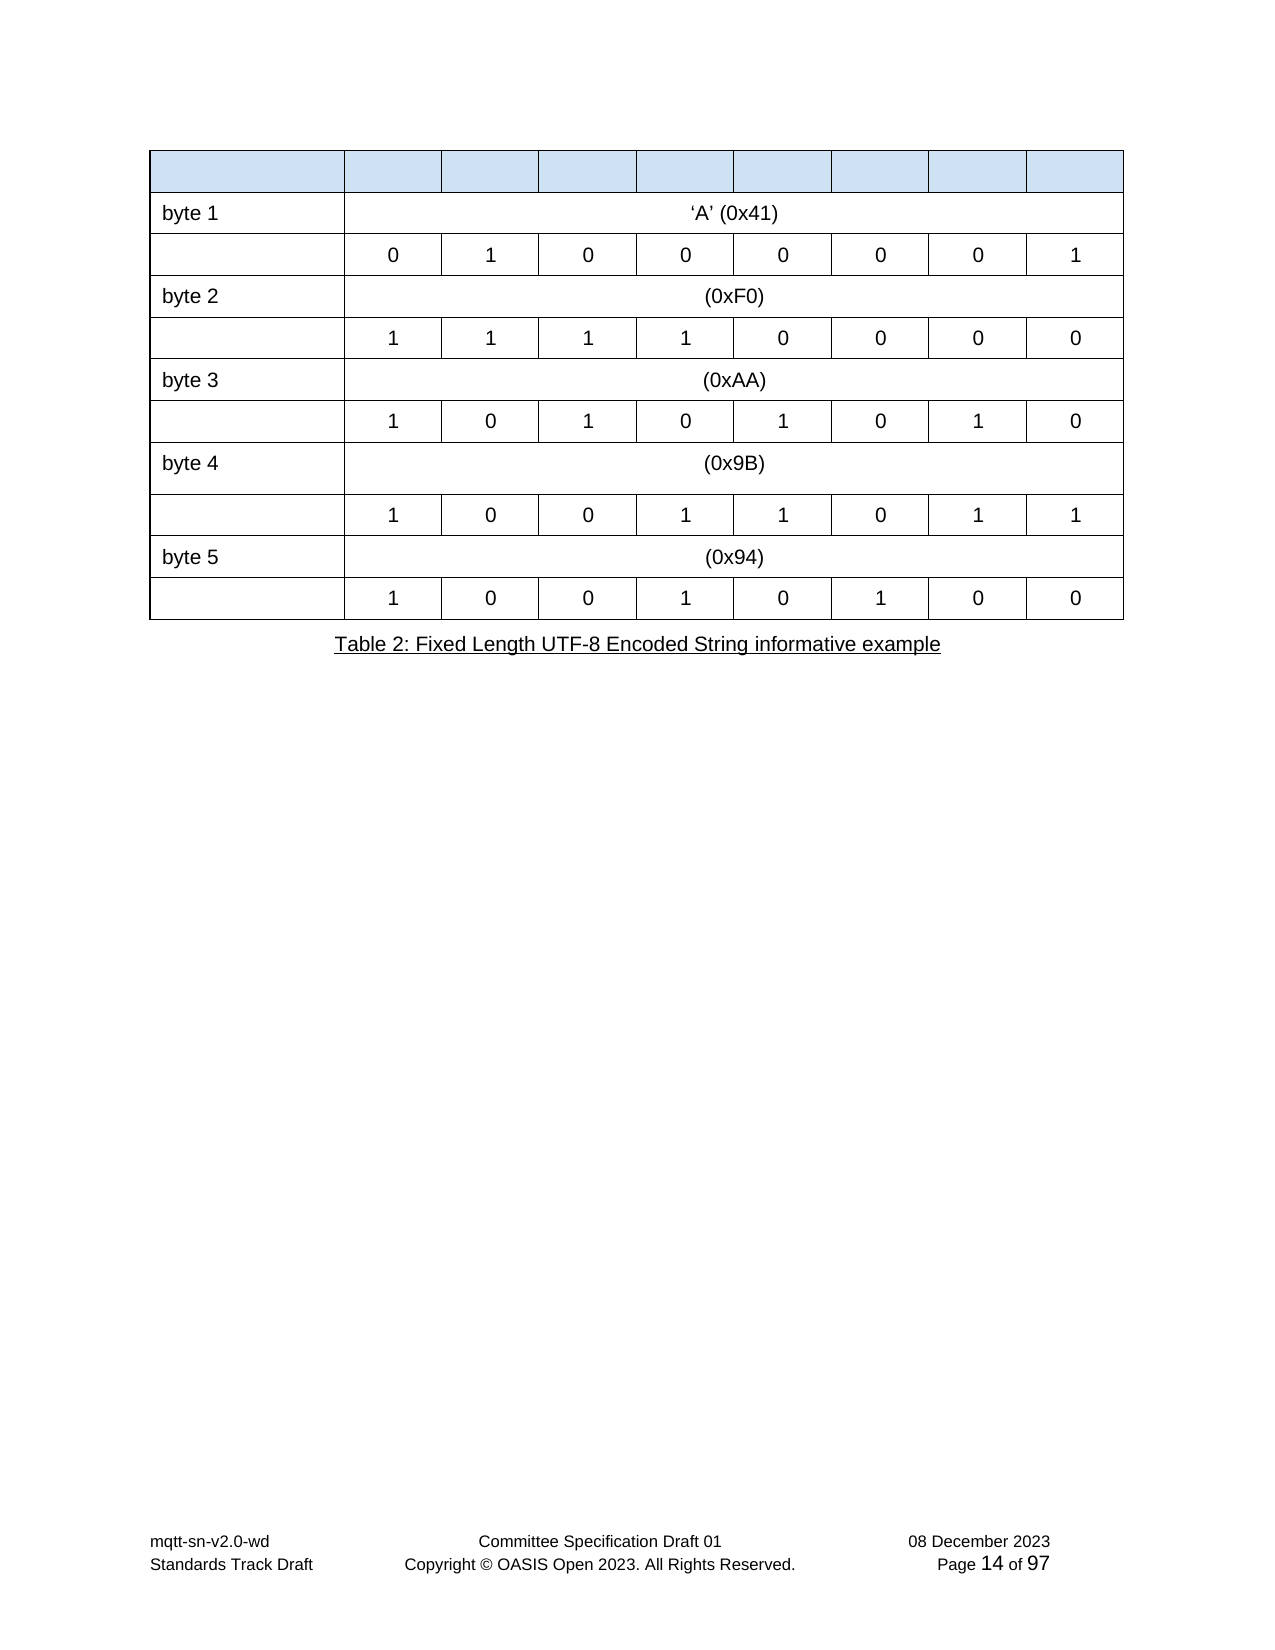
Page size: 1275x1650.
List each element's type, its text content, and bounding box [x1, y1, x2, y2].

table_cell (0xF0) [345, 276, 1123, 317]
table_cell 1 [734, 495, 831, 535]
table_cell 0 [929, 578, 1026, 618]
table_cell 1 [539, 401, 636, 442]
table_cell byte 2 [151, 276, 344, 317]
table_cell 0 [1027, 401, 1123, 442]
table_header [1027, 151, 1123, 192]
table_cell 0 [1027, 578, 1123, 618]
table_header [929, 151, 1026, 192]
table_cell 1 [345, 401, 441, 442]
table_cell 0 [832, 234, 928, 275]
table_cell 1 [929, 495, 1026, 535]
table_cell 0 [442, 401, 538, 442]
table_cell 0 [637, 234, 733, 275]
table_cell ‘A’ (0x41) [345, 193, 1123, 233]
table_cell 1 [1027, 495, 1123, 535]
table_cell 1 [734, 401, 831, 442]
table_header [734, 151, 831, 192]
table_header [345, 151, 441, 192]
table_header [539, 151, 636, 192]
table_cell [151, 318, 344, 358]
table_cell 1 [442, 318, 538, 358]
table_cell 0 [1027, 318, 1123, 358]
table_cell 0 [539, 495, 636, 535]
table_cell (0x9B) [345, 443, 1123, 493]
table_cell 1 [345, 495, 441, 535]
table_cell 0 [929, 318, 1026, 358]
table_cell [151, 578, 344, 618]
table_cell 0 [442, 578, 538, 618]
table_cell 1 [345, 318, 441, 358]
table_cell 1 [442, 234, 538, 275]
table_header [151, 151, 344, 192]
table_cell 0 [734, 318, 831, 358]
table_cell 0 [734, 578, 831, 618]
table_cell 0 [929, 234, 1026, 275]
table_cell (0x94) [345, 536, 1123, 577]
table_cell byte 5 [151, 536, 344, 577]
table_cell 0 [345, 234, 441, 275]
table_cell [151, 495, 344, 535]
table_cell 0 [539, 578, 636, 618]
table_header [832, 151, 928, 192]
text Table 2: Fixed Length UTF-8 Encoded String informative example [150, 632, 1125, 656]
table_cell byte 1 [151, 193, 344, 233]
table_header [637, 151, 733, 192]
table_cell 0 [832, 401, 928, 442]
table_cell byte 3 [151, 359, 344, 400]
table_cell (0xAA) [345, 359, 1123, 400]
table_cell 1 [1027, 234, 1123, 275]
table_cell 1 [637, 318, 733, 358]
table_cell 1 [539, 318, 636, 358]
table_cell 0 [442, 495, 538, 535]
table_cell 0 [637, 401, 733, 442]
table_cell 1 [832, 578, 928, 618]
table_cell [151, 401, 344, 442]
table_cell 1 [345, 578, 441, 618]
table_cell 0 [832, 495, 928, 535]
table_cell byte 4 [151, 443, 344, 493]
table_cell [151, 234, 344, 275]
table_cell 1 [929, 401, 1026, 442]
table_cell 1 [637, 578, 733, 618]
table_cell 0 [734, 234, 831, 275]
table_header [442, 151, 538, 192]
table_cell 0 [539, 234, 636, 275]
table_cell 0 [832, 318, 928, 358]
table_cell 1 [637, 495, 733, 535]
